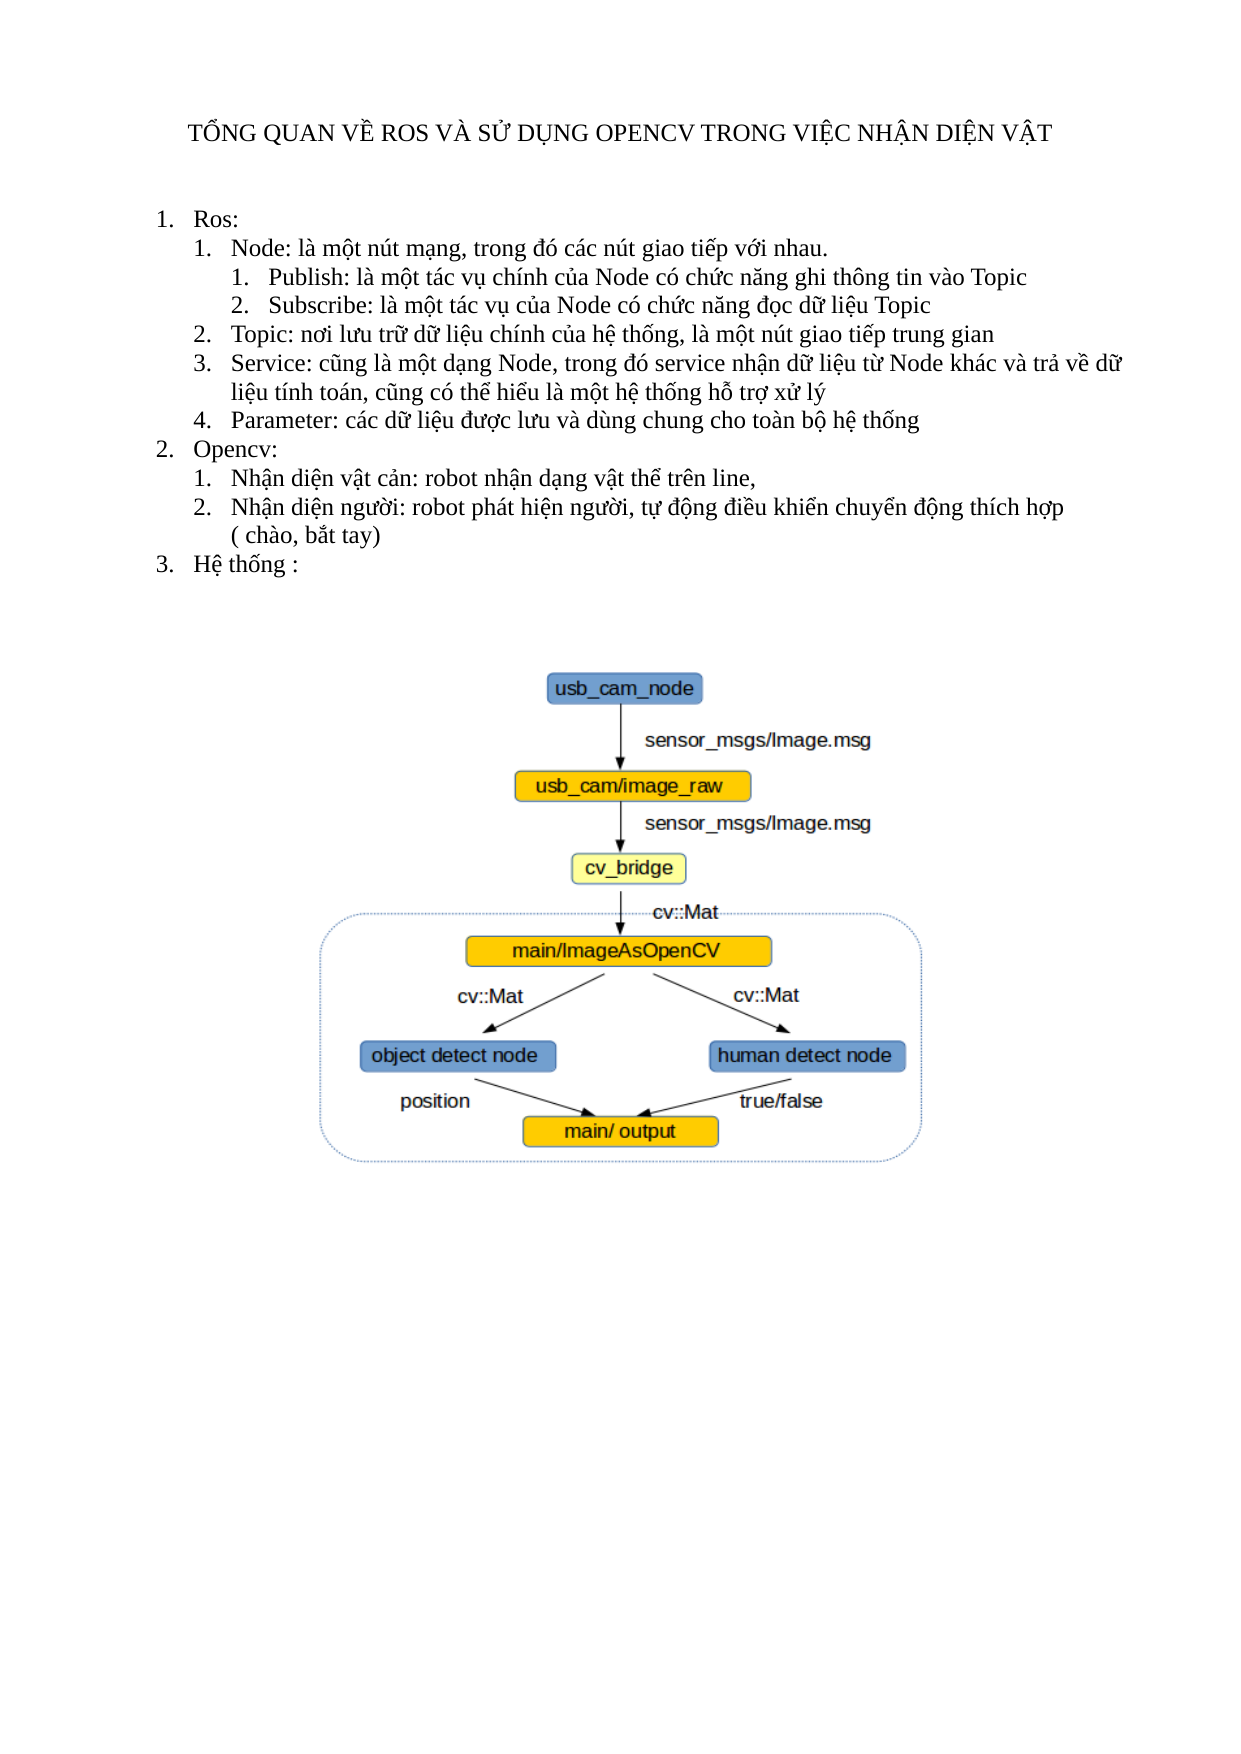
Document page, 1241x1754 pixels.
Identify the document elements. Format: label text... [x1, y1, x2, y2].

picture [307, 635, 933, 1190]
list Parameter: các dữ liệu được lưu và dùng chung cho toàn bộ hệ thống [193, 406, 1122, 434]
list Hệ thống : [156, 549, 1122, 578]
list Service: cũng là một dạng Node, trong đó service nhận dữ liệu từ Node khác và trả về dữ liệu tính toán, cũng có thể hiểu là một hệ thống hỗ trợ xử lý [193, 348, 1122, 406]
text TỔNG QUAN VỀ ROS VÀ SỬ DỤNG OPENCV TRONG VIỆC NHẬN DIỆN VẬT [118, 118, 1122, 147]
list Publish: là một tác vụ chính của Node có chức năng ghi thông tin vào Topic [231, 262, 1122, 291]
list Ros: [156, 204, 1122, 233]
list Opencv: [156, 434, 1122, 463]
list Node: là một nút mạng, trong đó các nút giao tiếp với nhau. [193, 233, 1122, 262]
list Nhận diện vật cản: robot nhận dạng vật thể trên line, [193, 463, 1122, 492]
list Nhận diện người: robot phát hiện người, tự động điều khiển chuyển động thích hợp ( chào, bắt tay) [193, 492, 1122, 549]
list Topic: nơi lưu trữ dữ liệu chính của hệ thống, là một nút giao tiếp trung gian [193, 319, 1122, 348]
list Subscribe: là một tác vụ của Node có chức năng đọc dữ liệu Topic [231, 291, 1122, 319]
